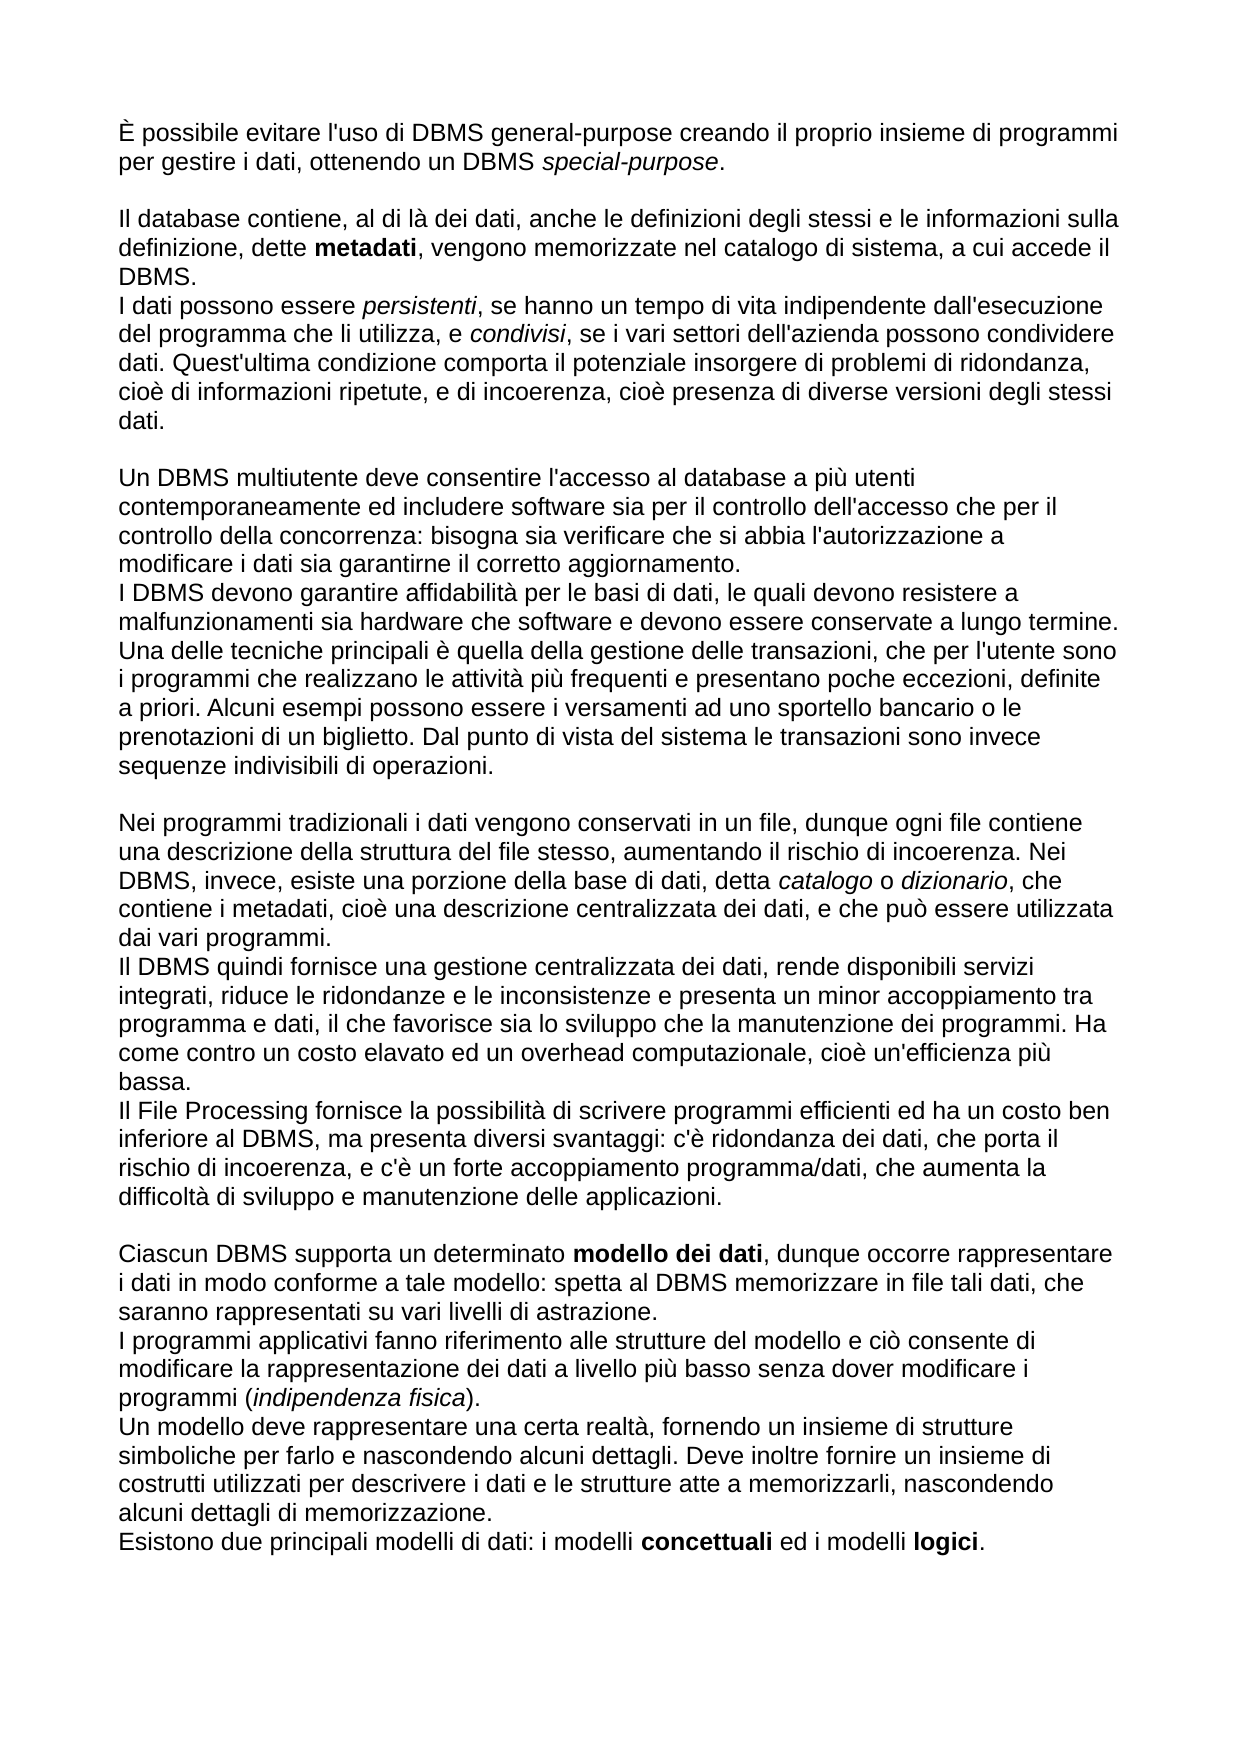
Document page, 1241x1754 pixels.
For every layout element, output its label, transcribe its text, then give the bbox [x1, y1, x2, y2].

text Una delle tecniche principali è quella della gestione delle transazioni, che per l'utente sono i programmi che realizzano le attività più frequenti e presentano poche eccezioni, definite a priori. Alcuni esempi possono essere i versamenti ad uno sportello bancario o le prenotazioni di un biglietto. Dal punto di vista del sistema le transazioni sono invece sequenze indivisibili di operazioni. [118, 636, 1122, 779]
text Il DBMS quindi fornisce una gestione centralizzata dei dati, rende disponibili servizi integrati, riduce le ridondanze e le inconsistenze e presenta un minor accoppiamento tra programma e dati, il che favorisce sia lo sviluppo che la manutenzione dei programmi. Ha come contro un costo elavato ed un overhead computazionale, cioè un'efficienza più bassa. [118, 952, 1122, 1096]
text I DBMS devono garantire affidabilità per le basi di dati, le quali devono resistere a malfunzionamenti sia hardware che software e devono essere conservate a lungo termine. [118, 578, 1122, 636]
text Un modello deve rappresentare una certa realtà, fornendo un insieme di strutture simboliche per farlo e nascondendo alcuni dettagli. Deve inoltre fornire un insieme di costrutti utilizzati per descrivere i dati e le strutture atte a memorizzarli, nascondendo alcuni dettagli di memorizzazione. [118, 1412, 1122, 1527]
text È possibile evitare l'uso di DBMS general-purpose creando il proprio insieme di programmi per gestire i dati, ottenendo un DBMS special-purpose. [118, 118, 1122, 176]
text I programmi applicativi fanno riferimento alle strutture del modello e ciò consente di modificare la rappresentazione dei dati a livello più basso senza dover modificare i programmi (indipendenza fisica). [118, 1326, 1122, 1412]
text Ciascun DBMS supporta un determinato modello dei dati, dunque occorre rappresentare i dati in modo conforme a tale modello: spetta al DBMS memorizzare in file tali dati, che saranno rappresentati su vari livelli di astrazione. [118, 1239, 1122, 1326]
text Il database contiene, al di là dei dati, anche le definizioni degli stessi e le informazioni sulla definizione, dette metadati, vengono memorizzate nel catalogo di sistema, a cui accede il DBMS. [118, 204, 1122, 291]
text Nei programmi tradizionali i dati vengono conservati in un file, dunque ogni file contiene una descrizione della struttura del file stesso, aumentando il rischio di incoerenza. Nei DBMS, invece, esiste una porzione della base di dati, detta catalogo o dizionario, che contiene i metadati, cioè una descrizione centralizzata dei dati, e che può essere utilizzata dai vari programmi. [118, 808, 1122, 952]
text Il File Processing fornisce la possibilità di scrivere programmi efficienti ed ha un costo ben inferiore al DBMS, ma presenta diversi svantaggi: c'è ridondanza dei dati, che porta il rischio di incoerenza, e c'è un forte accoppiamento programma/dati, che aumenta la difficoltà di sviluppo e manutenzione delle applicazioni. [118, 1096, 1122, 1211]
text Un DBMS multiutente deve consentire l'accesso al database a più utenti contemporaneamente ed includere software sia per il controllo dell'accesso che per il controllo della concorrenza: bisogna sia verificare che si abbia l'autorizzazione a modificare i dati sia garantirne il corretto aggiornamento. [118, 463, 1122, 578]
text Esistono due principali modelli di dati: i modelli concettuali ed i modelli logici. [118, 1527, 1122, 1556]
text I dati possono essere persistenti, se hanno un tempo di vita indipendente dall'esecuzione del programma che li utilizza, e condivisi, se i vari settori dell'azienda possono condividere dati. Quest'ultima condizione comporta il potenziale insorgere di problemi di ridondanza, cioè di informazioni ripetute, e di incoerenza, cioè presenza di diverse versioni degli stessi dati. [118, 291, 1122, 434]
